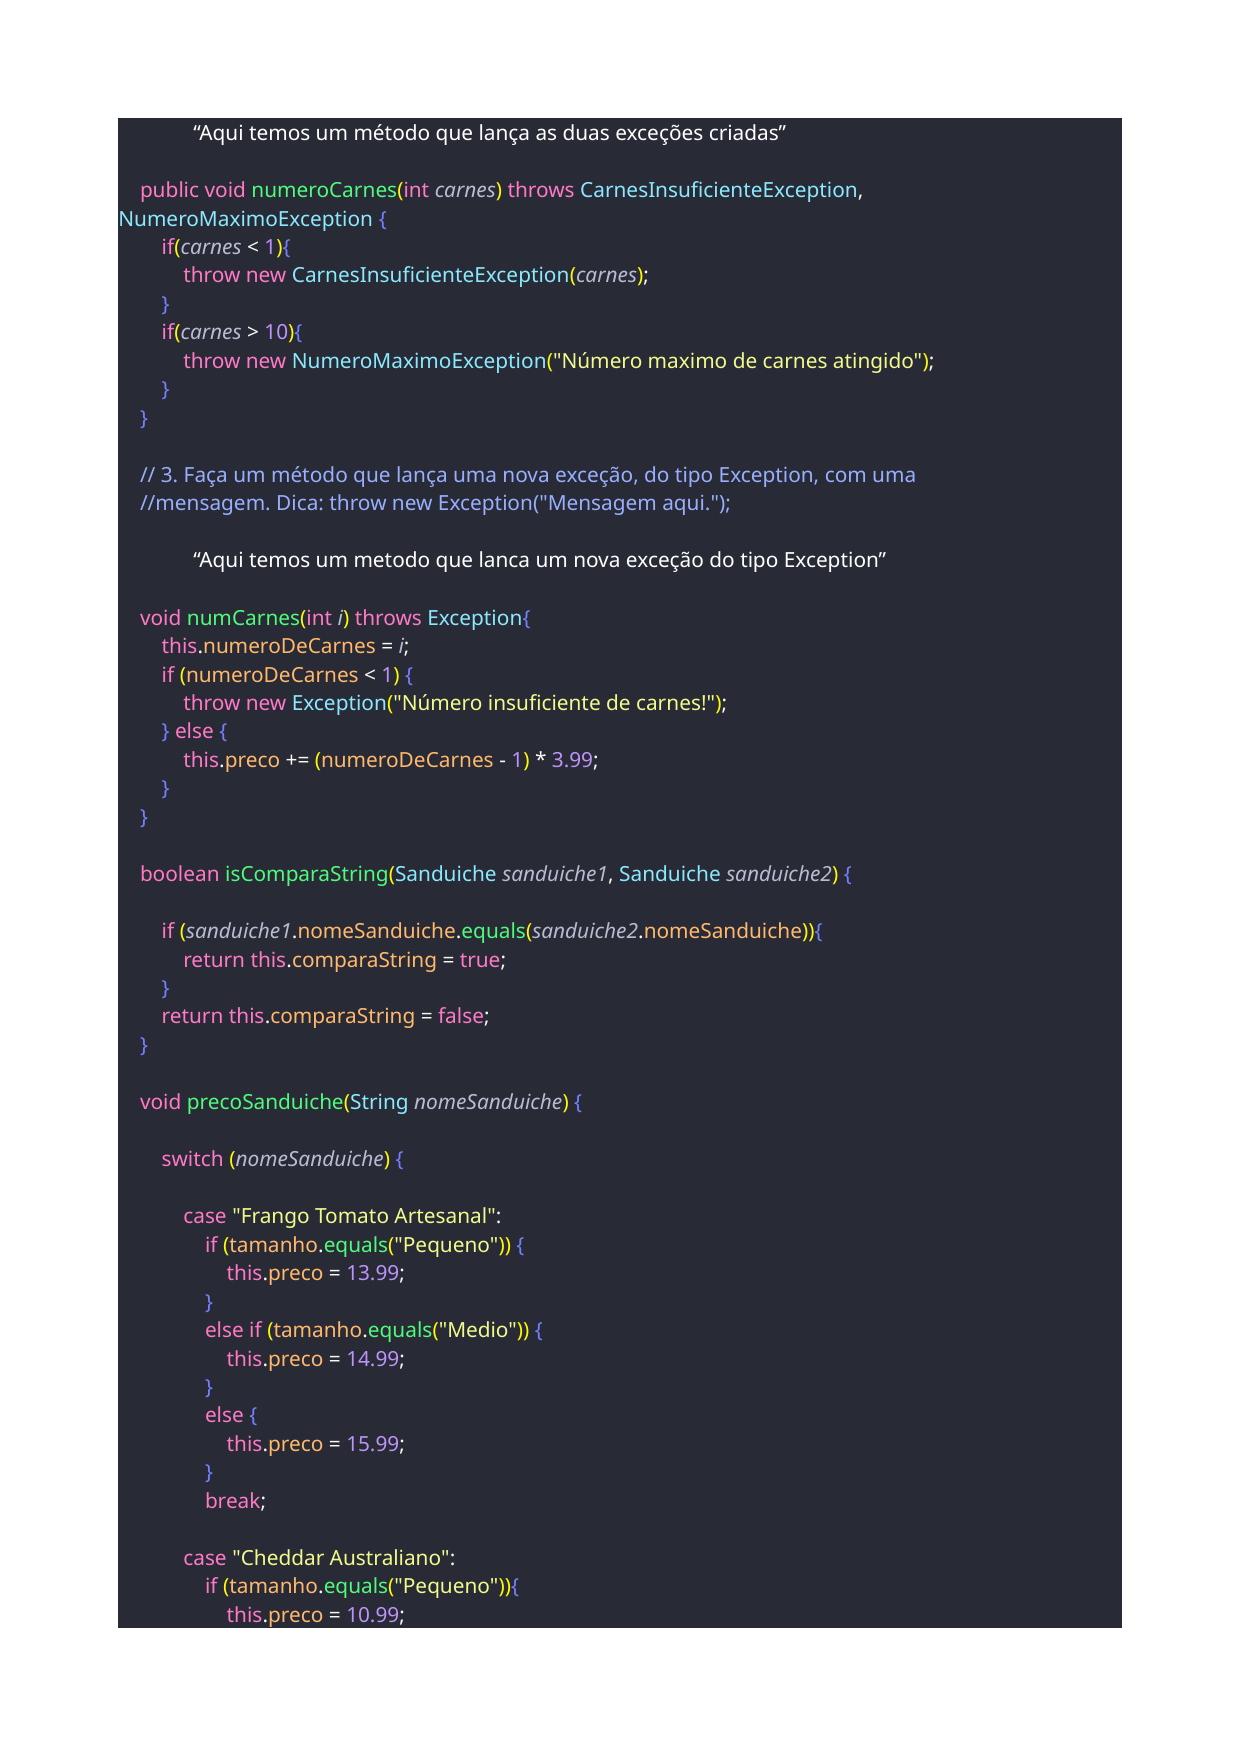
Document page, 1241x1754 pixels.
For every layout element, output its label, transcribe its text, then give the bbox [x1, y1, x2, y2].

text “Aqui temos um metodo que lanca um nova exceção do tipo Exception” [118, 546, 1122, 574]
text “Aqui temos um método que lança as duas exceções criadas” [118, 118, 1122, 147]
text public void numeroCarnes(int carnes) throws CarnesInsuficienteException, NumeroMaximoException { if(carnes < 1){ throw new CarnesInsuficienteException(carnes); } if(carnes > 10){ throw new NumeroMaximoException("Número maximo de carnes atingido"); } } // 3. Faça um método que lança uma nova exceção, do tipo Exception, com uma //mensagem. Dica: throw new Exception("Mensagem aqui."); [118, 147, 1122, 517]
text void numCarnes(int i) throws Exception{ this.numeroDeCarnes = i; if (numeroDeCarnes < 1) { throw new Exception("Número insuficiente de carnes!"); } else { this.preco += (numeroDeCarnes - 1) * 3.99; } } boolean isComparaString(Sanduiche sanduiche1, Sanduiche sanduiche2) { if (sanduiche1.nomeSanduiche.equals(sanduiche2.nomeSanduiche)){ return this.comparaString = true; } return this.comparaString = false; } void precoSanduiche(String nomeSanduiche) { switch (nomeSanduiche) { case "Frango Tomato Artesanal": if (tamanho.equals("Pequeno")) { this.preco = 13.99; } else if (tamanho.equals("Medio")) { this.preco = 14.99; } else { this.preco = 15.99; } break; case "Cheddar Australiano": if (tamanho.equals("Pequeno")){ this.preco = 10.99; [118, 574, 1122, 1628]
